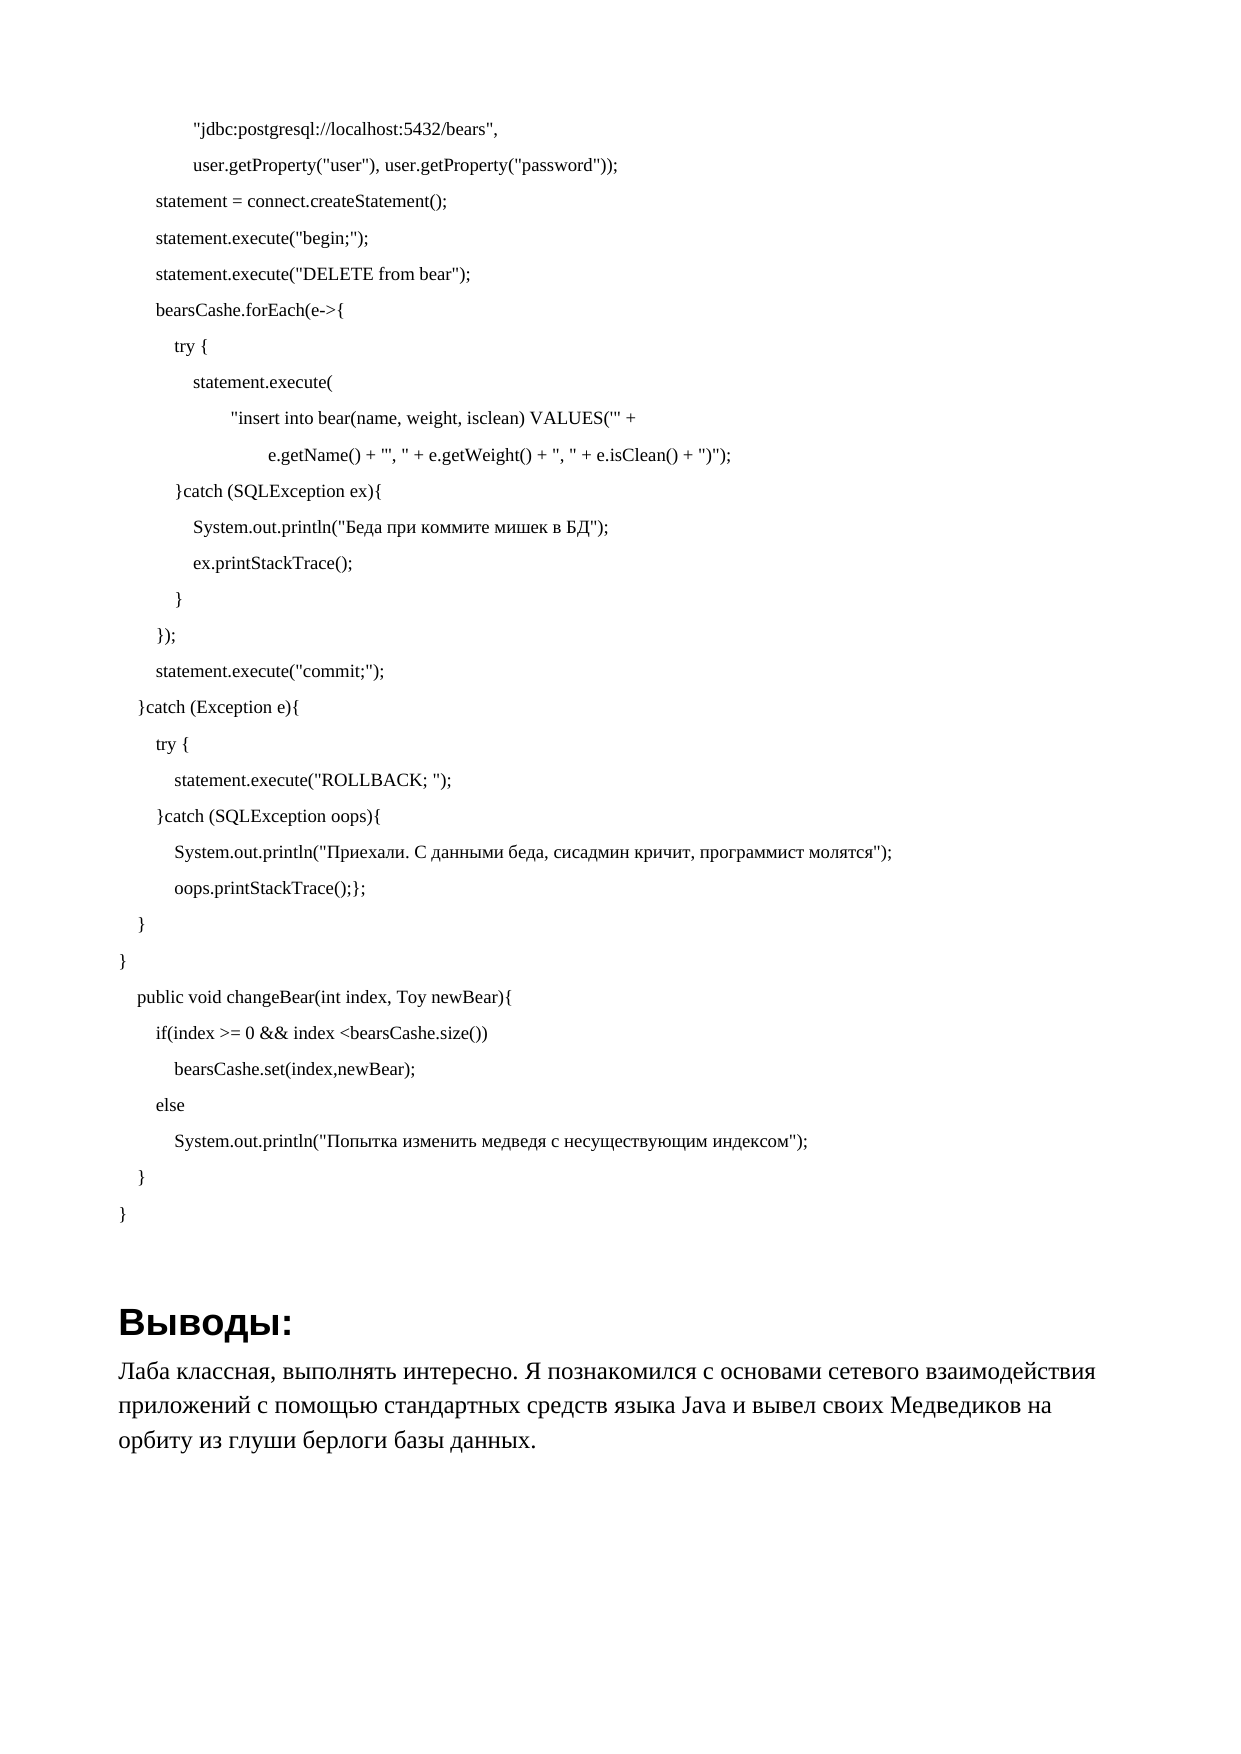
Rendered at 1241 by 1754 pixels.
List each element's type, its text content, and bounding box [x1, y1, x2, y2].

text user.getProperty("user"), user.getProperty("password")); [118, 154, 1122, 176]
text else [118, 1094, 1122, 1116]
text }catch (SQLException oops){ [118, 805, 1122, 826]
text "insert into bear(name, weight, isclean) VALUES('" + [118, 407, 1122, 429]
text bearsCashe.forEach(e->{ [118, 299, 1122, 320]
text try { [118, 733, 1122, 754]
text statement.execute("commit;"); [118, 660, 1122, 682]
text }); [118, 624, 1122, 646]
text System.out.println("Попытка изменить медведя с несуществующим индексом"); [118, 1130, 1122, 1152]
text } [118, 588, 1122, 609]
text Лаба классная, выполнять интересно. Я познакомился с основами сетевого взаимодействия приложений с помощью стандартных средств языка Java и вывел своих Медведиков на орбиту из глуши берлоги базы данных. [118, 1356, 1122, 1454]
text System.out.println("Беда при коммите мишек в БД"); [118, 516, 1122, 537]
text statement.execute("DELETE from bear"); [118, 263, 1122, 284]
text ex.printStackTrace(); [118, 552, 1122, 573]
text "jdbc:postgresql://localhost:5432/bears", [118, 118, 1122, 140]
text statement.execute("ROLLBACK; "); [118, 769, 1122, 790]
text } [118, 1202, 1122, 1224]
text }catch (SQLException ex){ [118, 479, 1122, 501]
text System.out.println("Приехали. С данными беда, сисадмин кричит, программист молятся"); [118, 841, 1122, 863]
text } [118, 913, 1122, 935]
text statement.execute("begin;"); [118, 227, 1122, 248]
text try { [118, 335, 1122, 357]
text }catch (Exception e){ [118, 696, 1122, 718]
text statement.execute( [118, 371, 1122, 393]
text bearsCashe.set(index,newBear); [118, 1058, 1122, 1079]
text statement = connect.createStatement(); [118, 190, 1122, 212]
text oops.printStackTrace();}; [118, 877, 1122, 899]
text e.getName() + "', " + e.getWeight() + ", " + e.isClean() + ")"); [118, 443, 1122, 465]
text } [118, 1166, 1122, 1188]
text } [118, 949, 1122, 971]
text if(index >= 0 && index <bearsCashe.size()) [118, 1022, 1122, 1043]
text public void changeBear(int index, Toy newBear){ [118, 986, 1122, 1007]
subtitle Выводы: [118, 1300, 1122, 1343]
